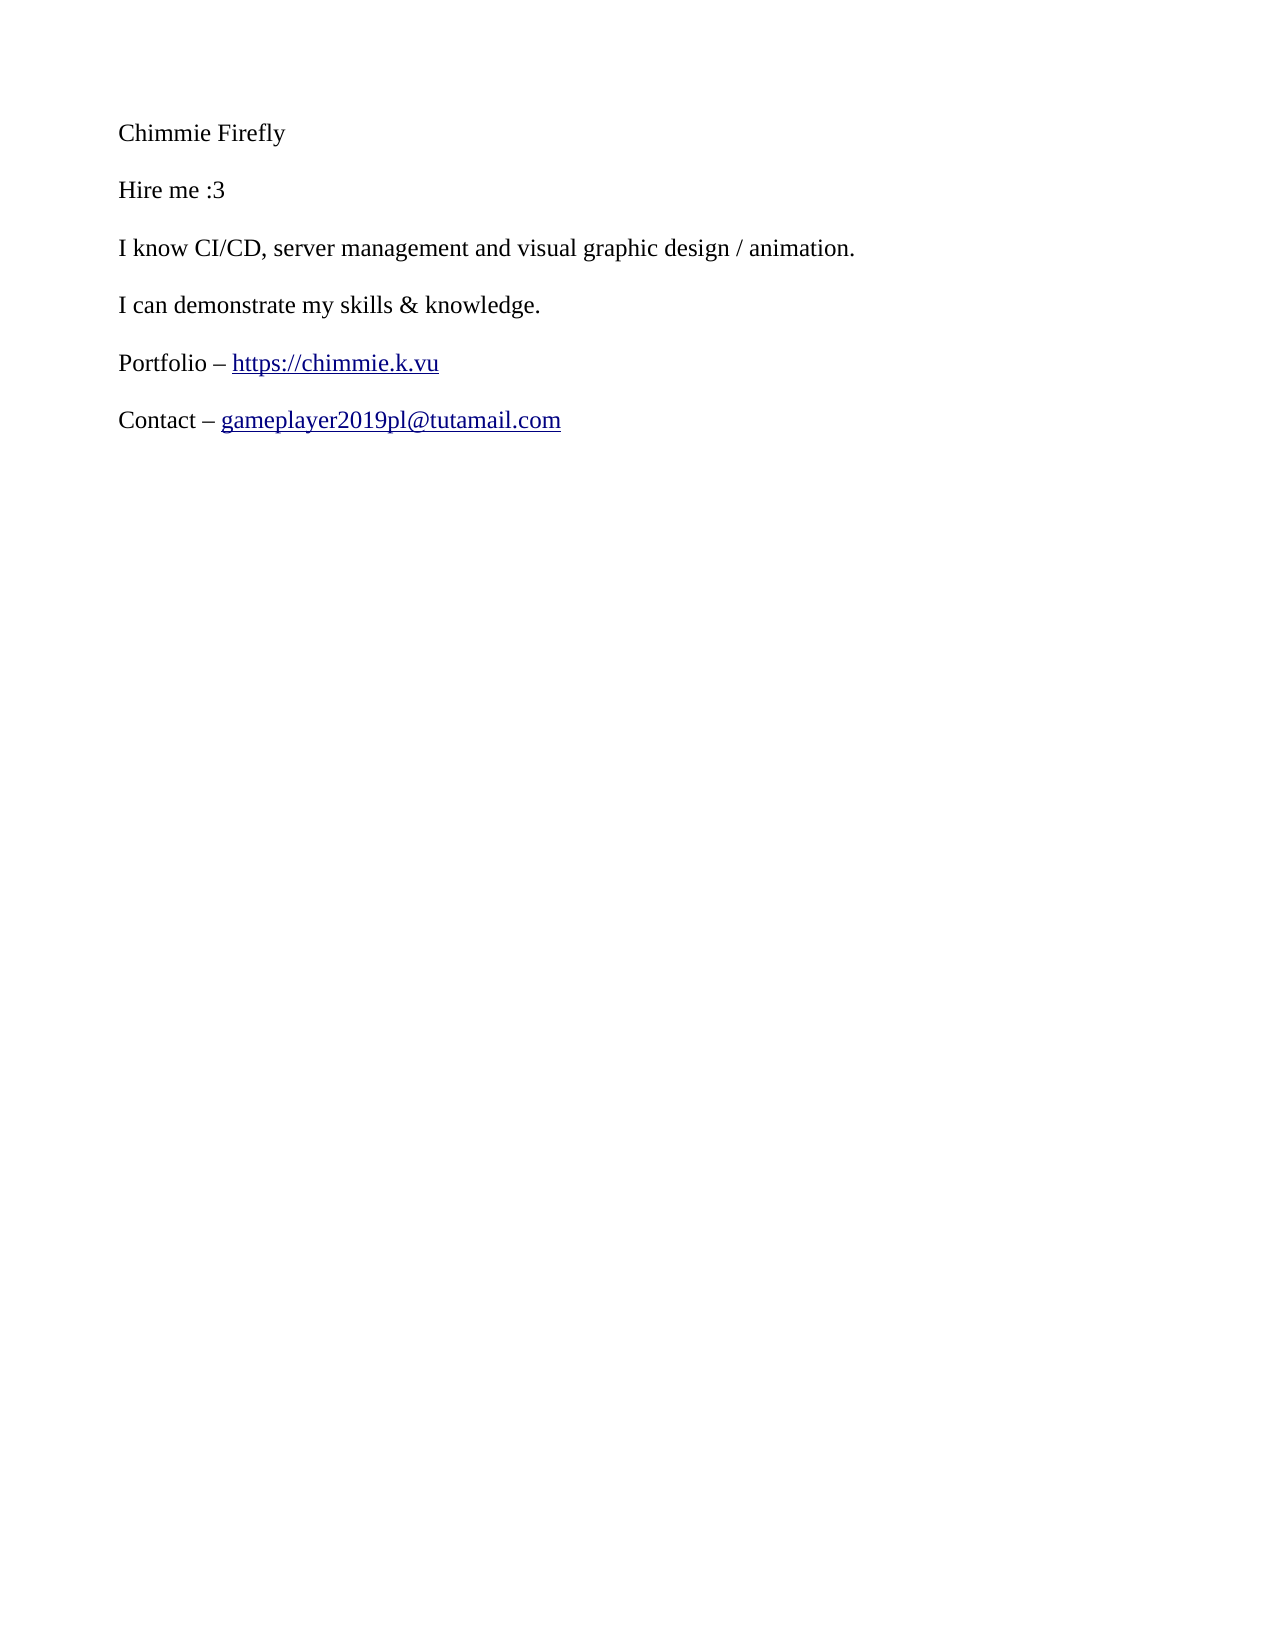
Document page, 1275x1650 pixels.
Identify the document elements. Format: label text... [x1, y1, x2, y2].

text I can demonstrate my skills & knowledge. [118, 291, 1157, 319]
text I know CI/CD, server management and visual graphic design / animation. [118, 233, 1157, 262]
text Contact – gameplayer2019pl@tutamail.com [118, 406, 1157, 434]
text Hire me :3 [118, 176, 1157, 204]
text Chimmie Firefly [118, 118, 1157, 147]
text Portfolio – https://chimmie.k.vu [118, 348, 1157, 377]
